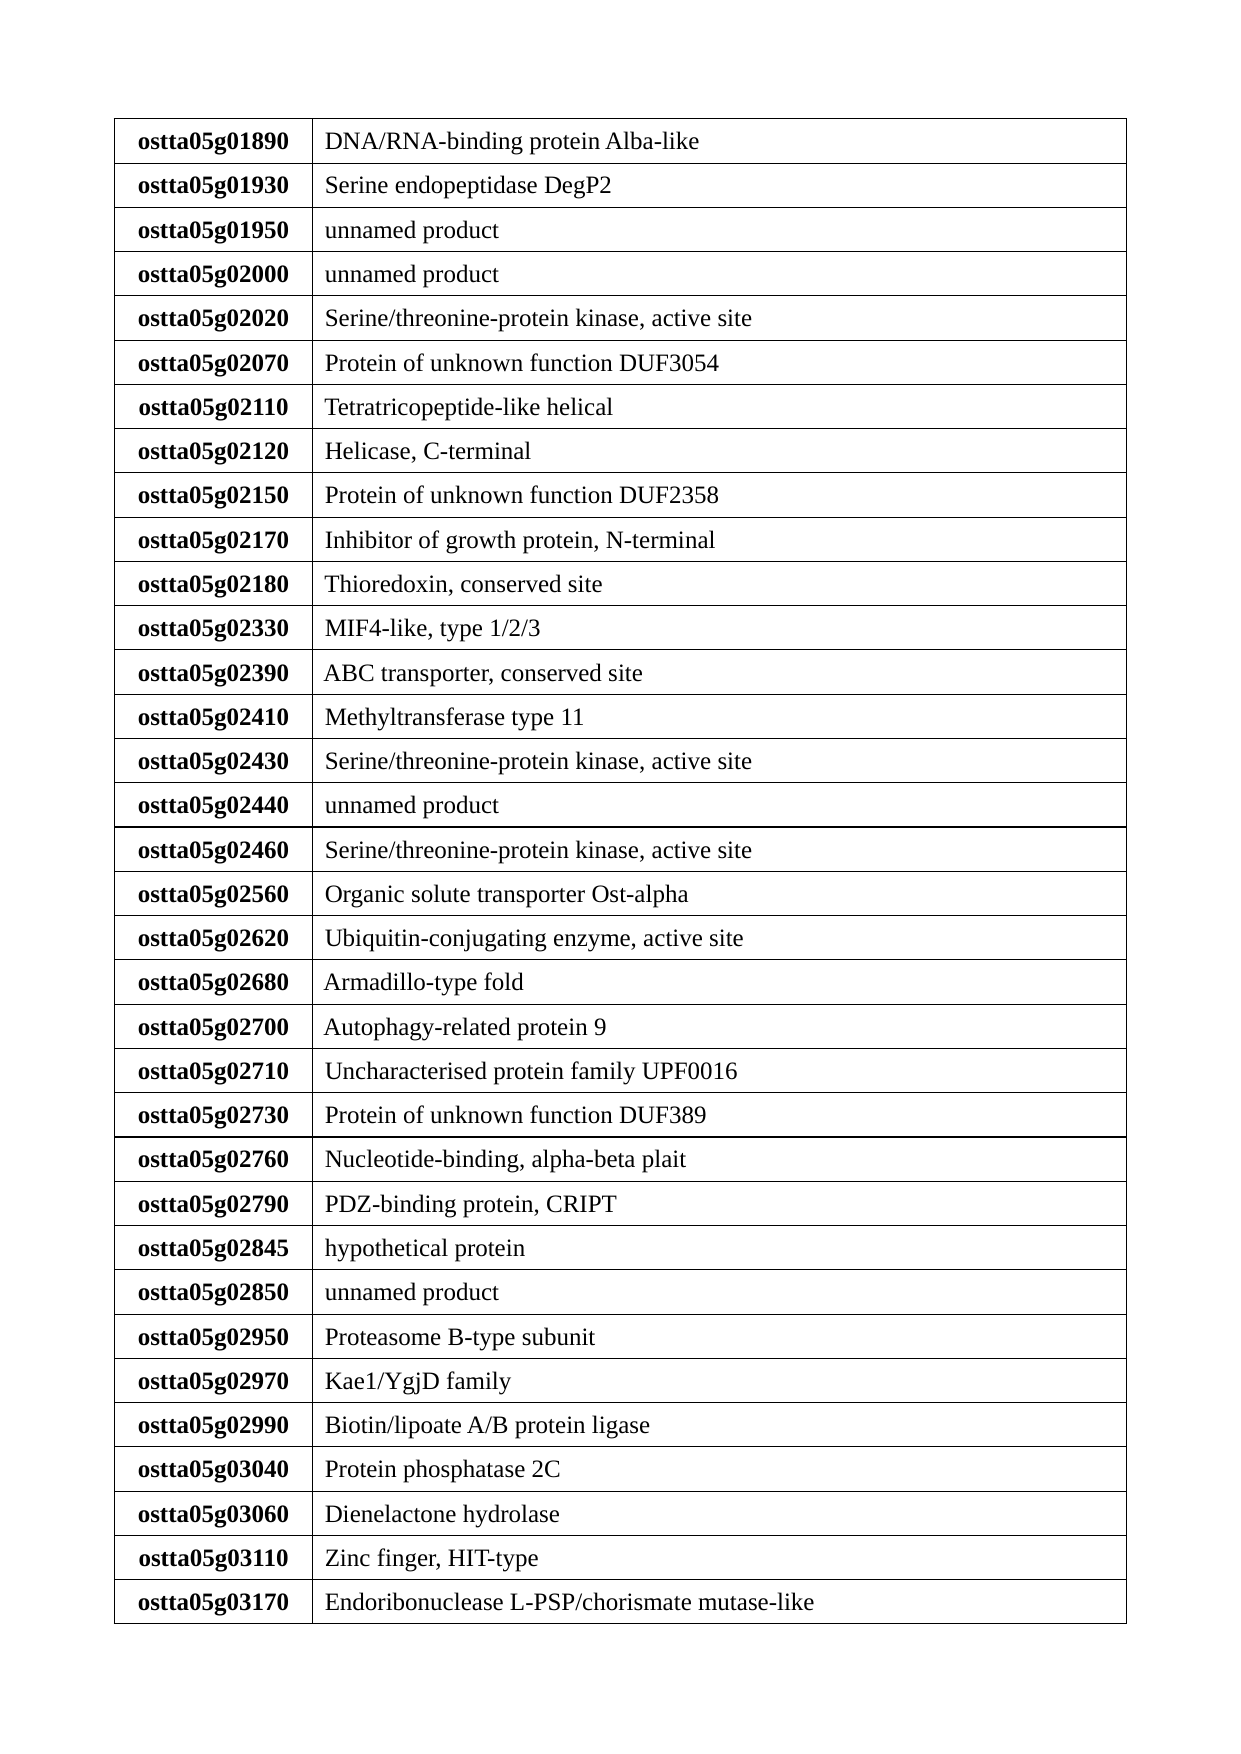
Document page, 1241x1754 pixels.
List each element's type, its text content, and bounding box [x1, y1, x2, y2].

table_cell ostta05g03110 [115, 1536, 312, 1579]
table_cell [1127, 207, 1240, 251]
table_cell ostta05g02700 [115, 1005, 312, 1048]
table_cell [1127, 1004, 1240, 1048]
table_cell ostta05g02730 [115, 1093, 312, 1136]
table_cell Biotin/lipoate A/B protein ligase [313, 1403, 1126, 1446]
table_cell [1127, 472, 1240, 517]
table_cell ostta05g02560 [115, 872, 312, 915]
table_cell Ubiquitin-conjugating enzyme, active site [313, 916, 1126, 959]
table_cell Methyltransferase type 11 [313, 695, 1126, 738]
table_cell ostta05g02790 [115, 1182, 312, 1225]
table_cell [1127, 118, 1240, 162]
table_cell Protein of unknown function DUF2358 [313, 473, 1126, 517]
table_cell [1127, 1358, 1240, 1402]
table_cell [1127, 1535, 1240, 1579]
table_cell ostta05g02460 [115, 828, 312, 871]
table_cell Organic solute transporter Ost-alpha [313, 872, 1126, 915]
table_cell Kae1/YgjD family [313, 1359, 1126, 1402]
table_cell ostta05g01950 [115, 208, 312, 251]
table_cell ostta05g02710 [115, 1049, 312, 1092]
table_cell ostta05g02070 [115, 341, 312, 384]
table_cell [1127, 1269, 1240, 1313]
table_cell Protein phosphatase 2C [313, 1447, 1126, 1491]
table_cell [1127, 1402, 1240, 1446]
table_cell hypothetical protein [313, 1226, 1126, 1269]
table_cell Serine/threonine-protein kinase, active site [313, 739, 1126, 782]
table_cell [1127, 1048, 1240, 1092]
table_cell ostta05g03060 [115, 1492, 312, 1535]
table_cell ostta05g03170 [115, 1580, 312, 1623]
table_cell Thioredoxin, conserved site [313, 562, 1126, 605]
table_cell PDZ-binding protein, CRIPT [313, 1182, 1126, 1225]
table_cell [1127, 959, 1240, 1003]
table_cell Uncharacterised protein family UPF0016 [313, 1049, 1126, 1092]
table_cell ostta05g02845 [115, 1226, 312, 1269]
table_cell ostta05g02850 [115, 1270, 312, 1313]
table_cell unnamed product [313, 208, 1126, 251]
table_cell ostta05g02430 [115, 739, 312, 782]
table_cell Helicase, C-terminal [313, 429, 1126, 472]
table_cell Serine endopeptidase DegP2 [313, 164, 1126, 207]
table_cell ostta05g02000 [115, 252, 312, 295]
table_cell [1127, 295, 1240, 339]
table_cell Autophagy-related protein 9 [313, 1005, 1126, 1048]
table_cell Serine/threonine-protein kinase, active site [313, 296, 1126, 339]
table_cell Zinc finger, HIT-type [313, 1536, 1126, 1579]
table_cell Serine/threonine-protein kinase, active site [313, 828, 1126, 871]
table_cell [1127, 649, 1240, 694]
table_cell [1127, 251, 1240, 295]
table_cell [1127, 428, 1240, 472]
table_cell [1127, 605, 1240, 649]
table_cell Armadillo-type fold [313, 960, 1126, 1003]
table_cell [1127, 561, 1240, 605]
table_cell [1127, 517, 1240, 561]
table_cell ostta05g02410 [115, 695, 312, 738]
table_cell Dienelactone hydrolase [313, 1492, 1126, 1535]
table_cell [1127, 694, 1240, 738]
table_cell ostta05g02950 [115, 1315, 312, 1358]
table_cell [1127, 782, 1240, 826]
table_cell ostta05g02990 [115, 1403, 312, 1446]
table_cell Endoribonuclease L-PSP/chorismate mutase-like [313, 1580, 1126, 1623]
table_cell ostta05g02170 [115, 518, 312, 561]
table_cell [1127, 1225, 1240, 1269]
table_cell ostta05g01930 [115, 164, 312, 207]
table_cell ABC transporter, conserved site [313, 650, 1126, 694]
table_cell ostta05g03040 [115, 1447, 312, 1491]
table_cell ostta05g02020 [115, 296, 312, 339]
table_cell unnamed product [313, 783, 1126, 826]
table_cell Proteasome B-type subunit [313, 1315, 1126, 1358]
table_cell Inhibitor of growth protein, N-terminal [313, 518, 1126, 561]
table_cell [1127, 1136, 1240, 1181]
table_cell ostta05g02680 [115, 960, 312, 1003]
table_cell MIF4-like, type 1/2/3 [313, 606, 1126, 649]
table_cell unnamed product [313, 1270, 1126, 1313]
table_cell unnamed product [313, 252, 1126, 295]
table_cell [1127, 1181, 1240, 1225]
table_cell ostta05g02180 [115, 562, 312, 605]
table_cell [1127, 1314, 1240, 1358]
table_cell ostta05g02120 [115, 429, 312, 472]
table_cell ostta05g02330 [115, 606, 312, 649]
table_cell ostta05g01890 [115, 119, 312, 162]
table_cell ostta05g02620 [115, 916, 312, 959]
table_cell [1127, 826, 1240, 871]
table_cell [1127, 340, 1240, 384]
table_cell ostta05g02110 [115, 385, 312, 428]
table_cell Nucleotide-binding, alpha-beta plait [313, 1138, 1126, 1181]
table_cell ostta05g02970 [115, 1359, 312, 1402]
table_cell Tetratricopeptide-like helical [313, 385, 1126, 428]
table_cell [1127, 1491, 1240, 1535]
table_cell ostta05g02390 [115, 650, 312, 694]
table_cell DNA/RNA-binding protein Alba-like [313, 119, 1126, 162]
table_cell Protein of unknown function DUF389 [313, 1093, 1126, 1136]
table_cell [1127, 163, 1240, 207]
table_cell ostta05g02760 [115, 1138, 312, 1181]
table_cell [1127, 1092, 1240, 1136]
table_cell [1127, 1579, 1240, 1623]
table_cell [1127, 384, 1240, 428]
table_cell [1127, 871, 1240, 915]
table_cell [1127, 1446, 1240, 1491]
table_cell [1127, 738, 1240, 782]
table_cell Protein of unknown function DUF3054 [313, 341, 1126, 384]
table_cell ostta05g02440 [115, 783, 312, 826]
table_cell ostta05g02150 [115, 473, 312, 517]
table_cell [1127, 915, 1240, 959]
